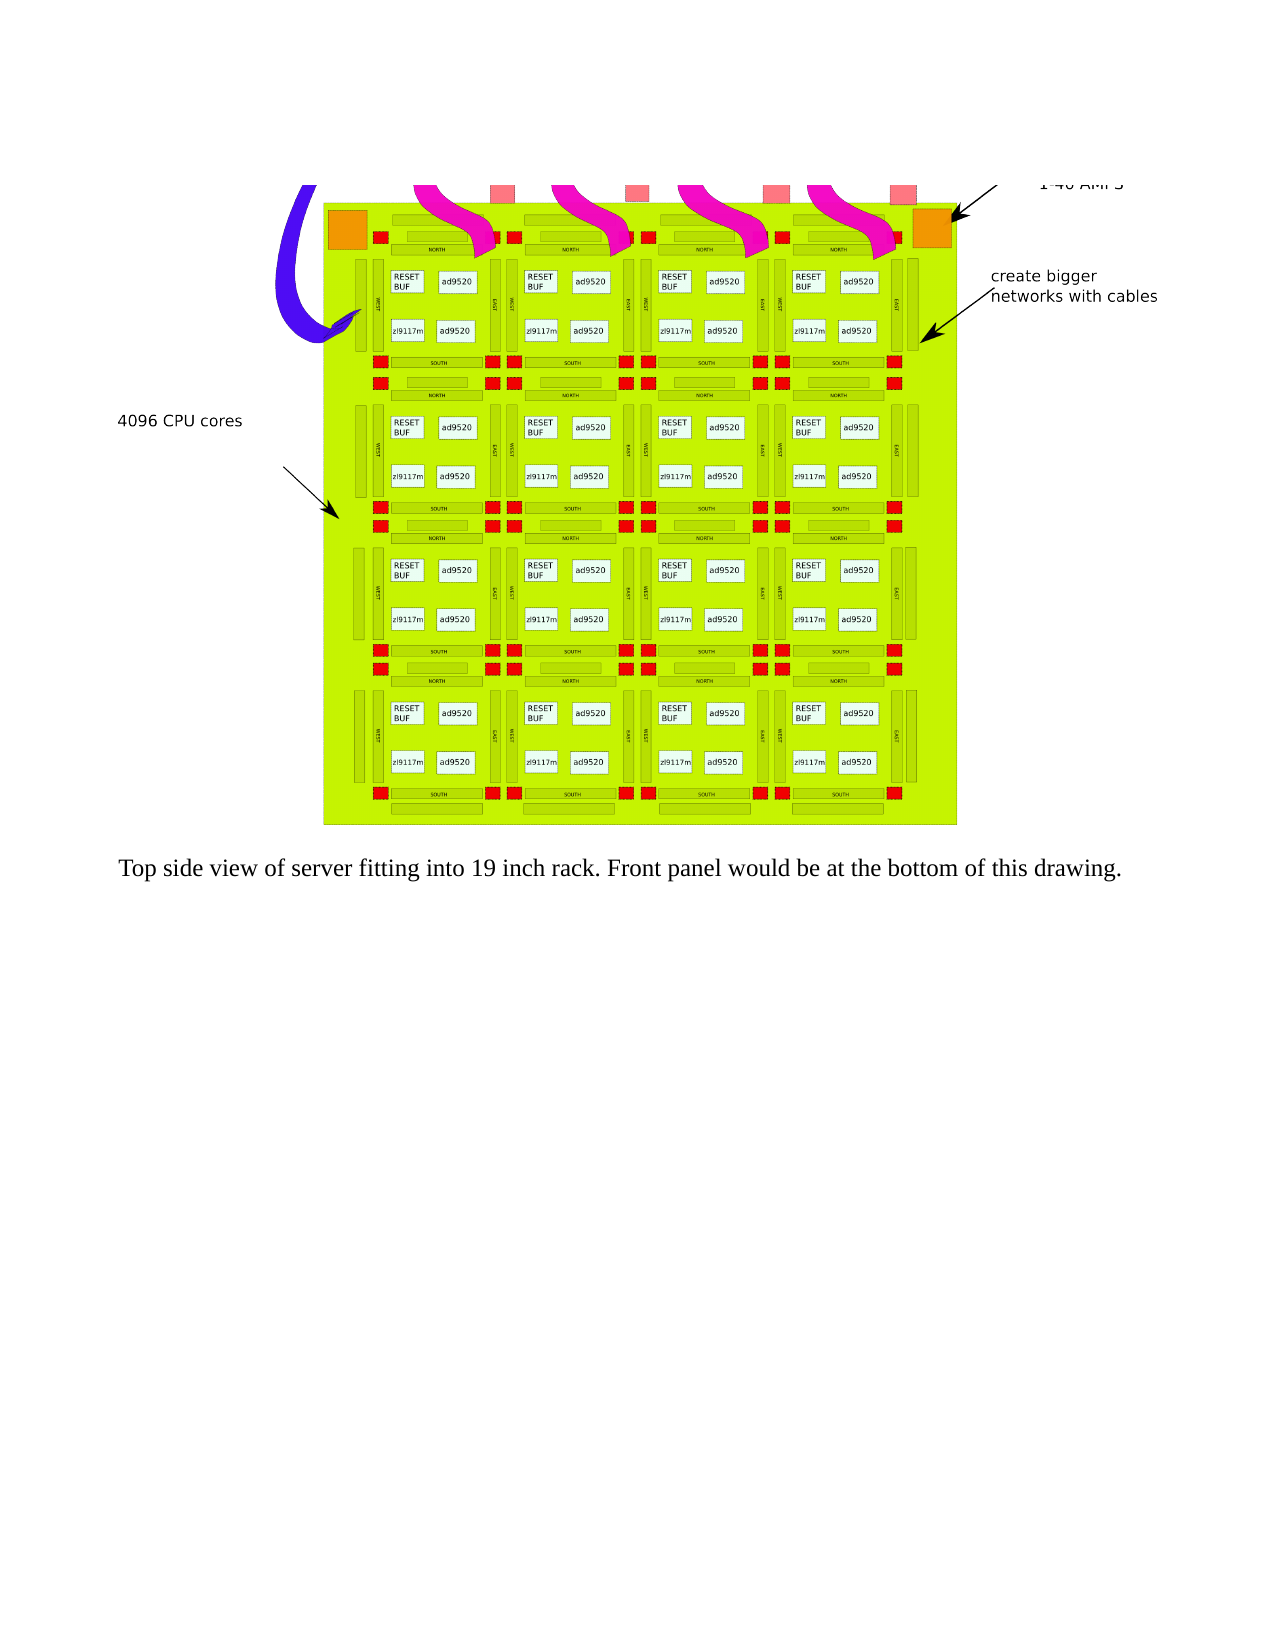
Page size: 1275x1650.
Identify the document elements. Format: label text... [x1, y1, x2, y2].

text Top side view of server fitting into 19 inch rack. Front panel would be at the bottom of this drawing. [118, 853, 1157, 882]
